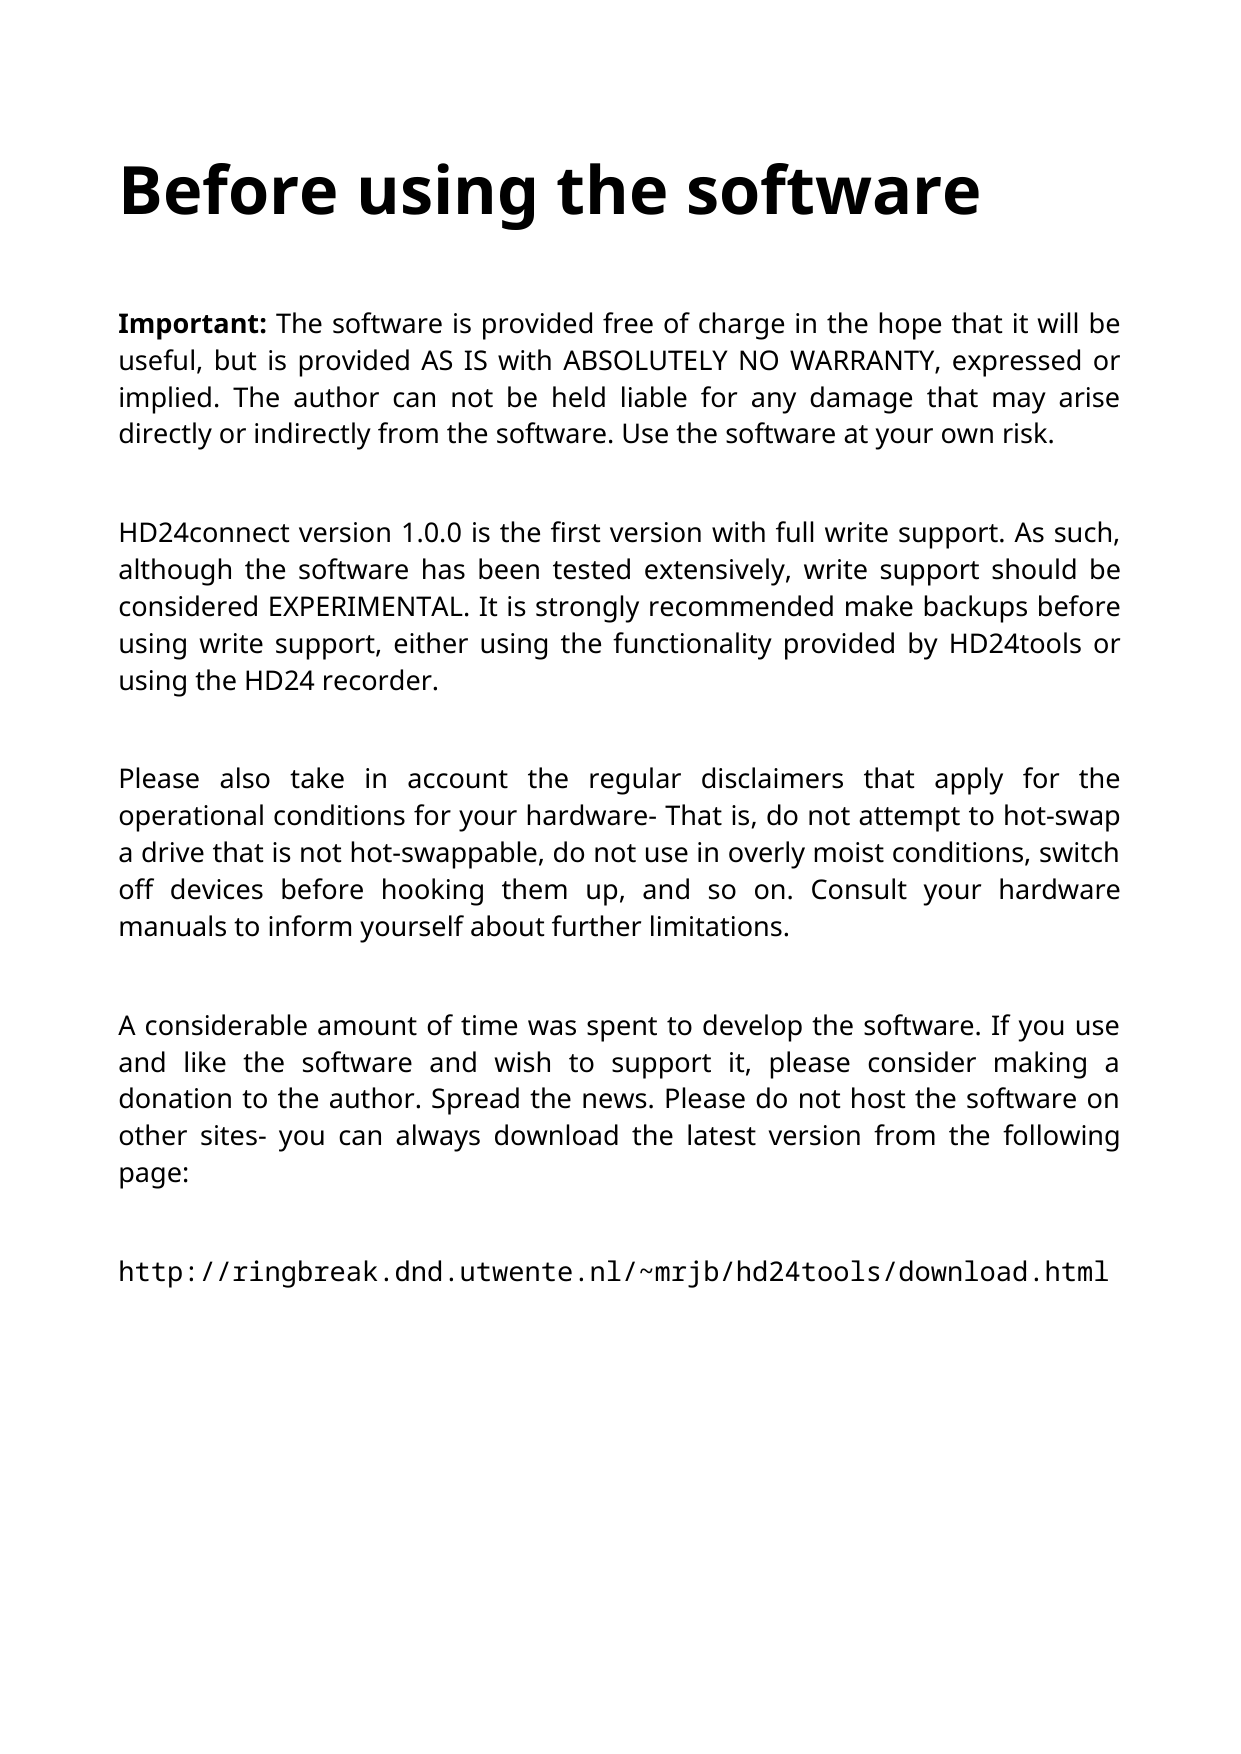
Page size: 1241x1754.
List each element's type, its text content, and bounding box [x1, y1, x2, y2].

text A considerable amount of time was spent to develop the software. If you use and like the software and wish to support it, please consider making a donation to the author. Spread the news. Please do not host the software on other sites- you can always download the latest version from the following page: [118, 1006, 1122, 1191]
subtitle Before using the software [118, 143, 1122, 234]
text http://ringbreak.dnd.utwente.nl/~mrjb/hd24tools/download.html [118, 1252, 1122, 1289]
text Please also take in account the regular disclaimers that apply for the operational conditions for your hardware- That is, do not attempt to hot-swap a drive that is not hot-swappable, do not use in overly moist conditions, switch off devices before hooking them up, and so on. Consult your hardware manuals to inform yourself about further limitations. [118, 760, 1122, 944]
text HD24connect version 1.0.0 is the first version with full write support. As such, although the software has been tested extensively, write support should be considered EXPERIMENTAL. It is strongly recommended make backups before using write support, either using the functionality provided by HD24tools or using the HD24 recorder. [118, 514, 1122, 698]
text Important: The software is provided free of charge in the hope that it will be useful, but is provided AS IS with ABSOLUTELY NO WARRANTY, expressed or implied. The author can not be held liable for any damage that may arise directly or indirectly from the software. Use the software at your own risk. [118, 304, 1122, 452]
